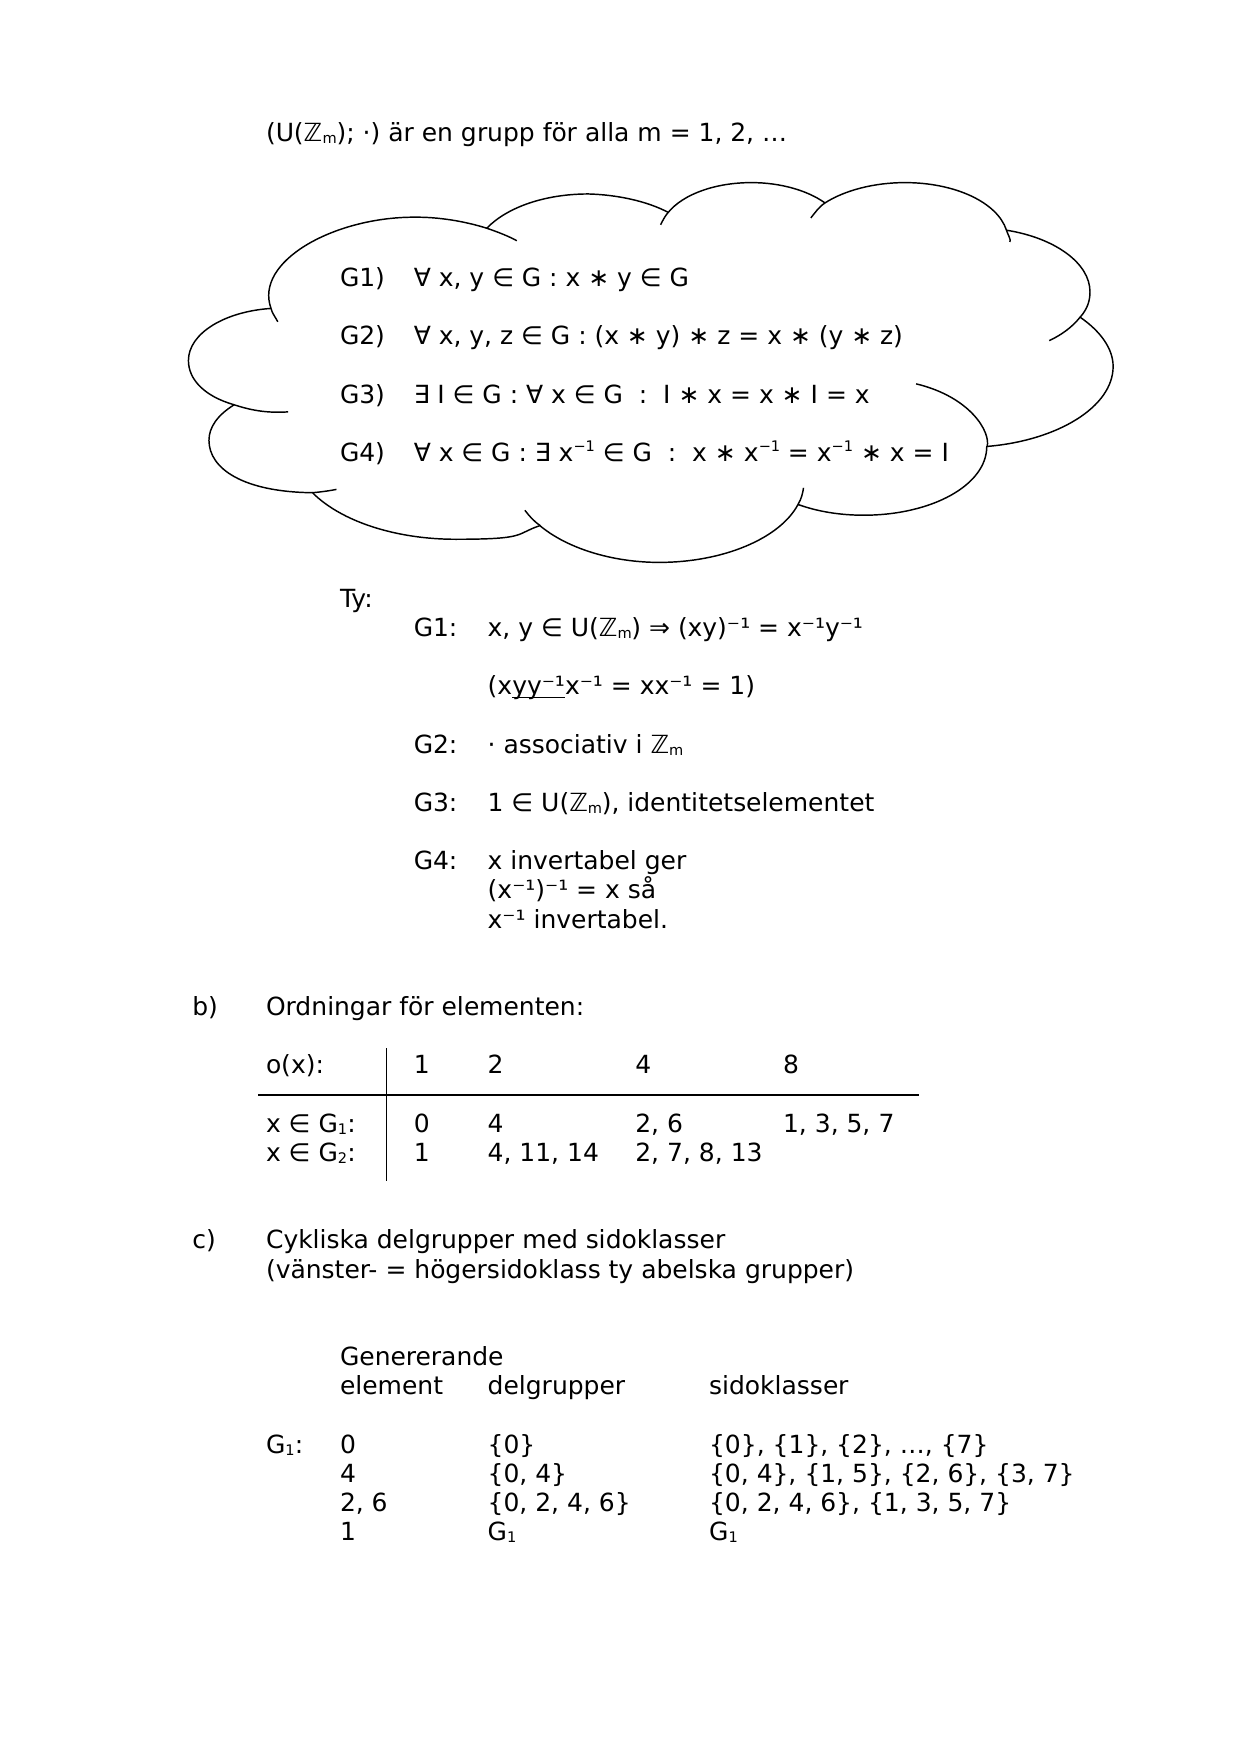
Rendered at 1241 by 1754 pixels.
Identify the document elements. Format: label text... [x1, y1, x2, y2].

text [118, 321, 216, 351]
text Ty: [118, 584, 1122, 613]
text [1093, 380, 1122, 409]
text (vänster- = högersidoklass ty abelska grupper) [118, 1255, 1122, 1284]
text 1 2 4 8 [387, 1051, 1122, 1080]
text (U(ℤm); ⋅) är en grupp för alla m = 1, 2, … [118, 118, 1122, 147]
text [118, 263, 281, 292]
text [1088, 321, 1122, 351]
text G3: 1 ∈ U(ℤm), identitetselementet [118, 788, 1122, 817]
text G1: 0 {0} {0}, {1}, {2}, …, {7} [118, 1430, 1122, 1459]
text [983, 438, 1122, 467]
text Genererande [118, 1342, 1122, 1371]
text x ∈ G1: [118, 1109, 386, 1138]
text b) Ordningar för elementen: [118, 992, 1122, 1021]
text G2) ∀ x, y, z ∈ G : (x ∗ y) ∗ z = x ∗ (y ∗ z) [192, 321, 1108, 351]
text G2: ⋅ associativ i ℤm [118, 730, 1122, 759]
text 1 4, 11, 14 2, 7, 8, 13 [387, 1138, 1122, 1167]
text 0 4 2, 6 1, 3, 5, 7 [387, 1109, 1122, 1138]
text 1 G1 G1 [118, 1517, 1122, 1546]
text [1080, 263, 1122, 292]
text G4: x invertabel ger [118, 846, 1122, 876]
text element delgrupper sidoklasser [118, 1371, 1122, 1401]
text G1: x, y ∈ U(ℤm) ⇒ (xy)⁻¹ = x⁻¹y⁻¹ [118, 613, 1122, 642]
text 4 {0, 4} {0, 4}, {1, 5}, {2, 6}, {3, 7} [118, 1459, 1122, 1488]
text o(x): [118, 1051, 386, 1080]
text x ∈ G2: [118, 1138, 386, 1167]
text G4) ∀ x ∈ G : ∃ x−1 ∈ G : x ∗ x−1 = x−1 ∗ x = I [210, 438, 986, 467]
text [118, 438, 219, 467]
text (xyy⁻¹x⁻¹ = xx⁻¹ = 1) [118, 671, 1122, 701]
text 2, 6 {0, 2, 4, 6} {0, 2, 4, 6}, {1, 3, 5, 7} [118, 1488, 1122, 1517]
text c) Cykliska delgrupper med sidoklasser [118, 1226, 1122, 1255]
text (x⁻¹)⁻¹ = x så [118, 876, 1122, 905]
text G3) ∃ I ∈ G : ∀ x ∈ G : I ∗ x = x ∗ I = x [197, 380, 1109, 409]
text G1) ∀ x, y ∈ G : x ∗ y ∈ G [270, 263, 1089, 292]
text x⁻¹ invertabel. [118, 905, 1122, 934]
text [118, 380, 230, 409]
